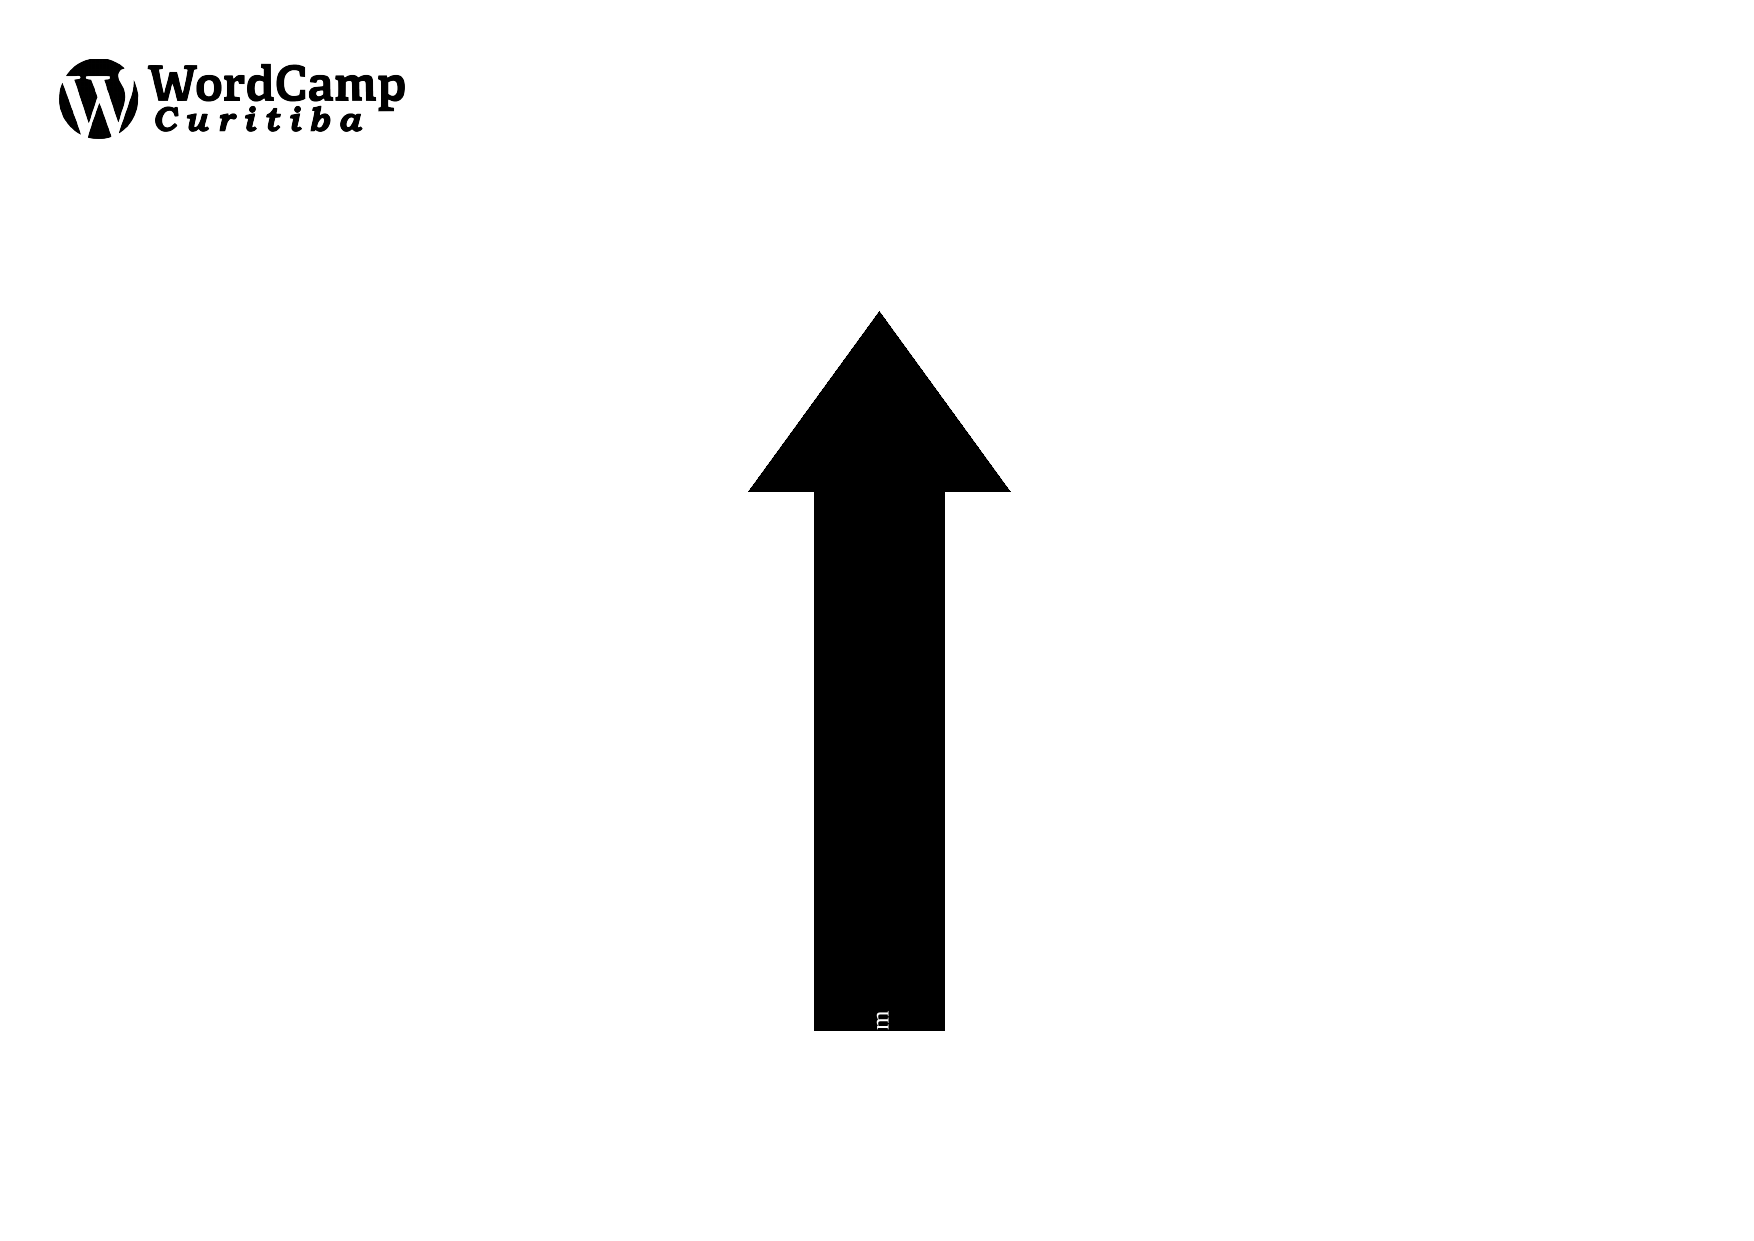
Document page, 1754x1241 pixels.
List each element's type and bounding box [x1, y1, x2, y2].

picture [59, 59, 405, 139]
